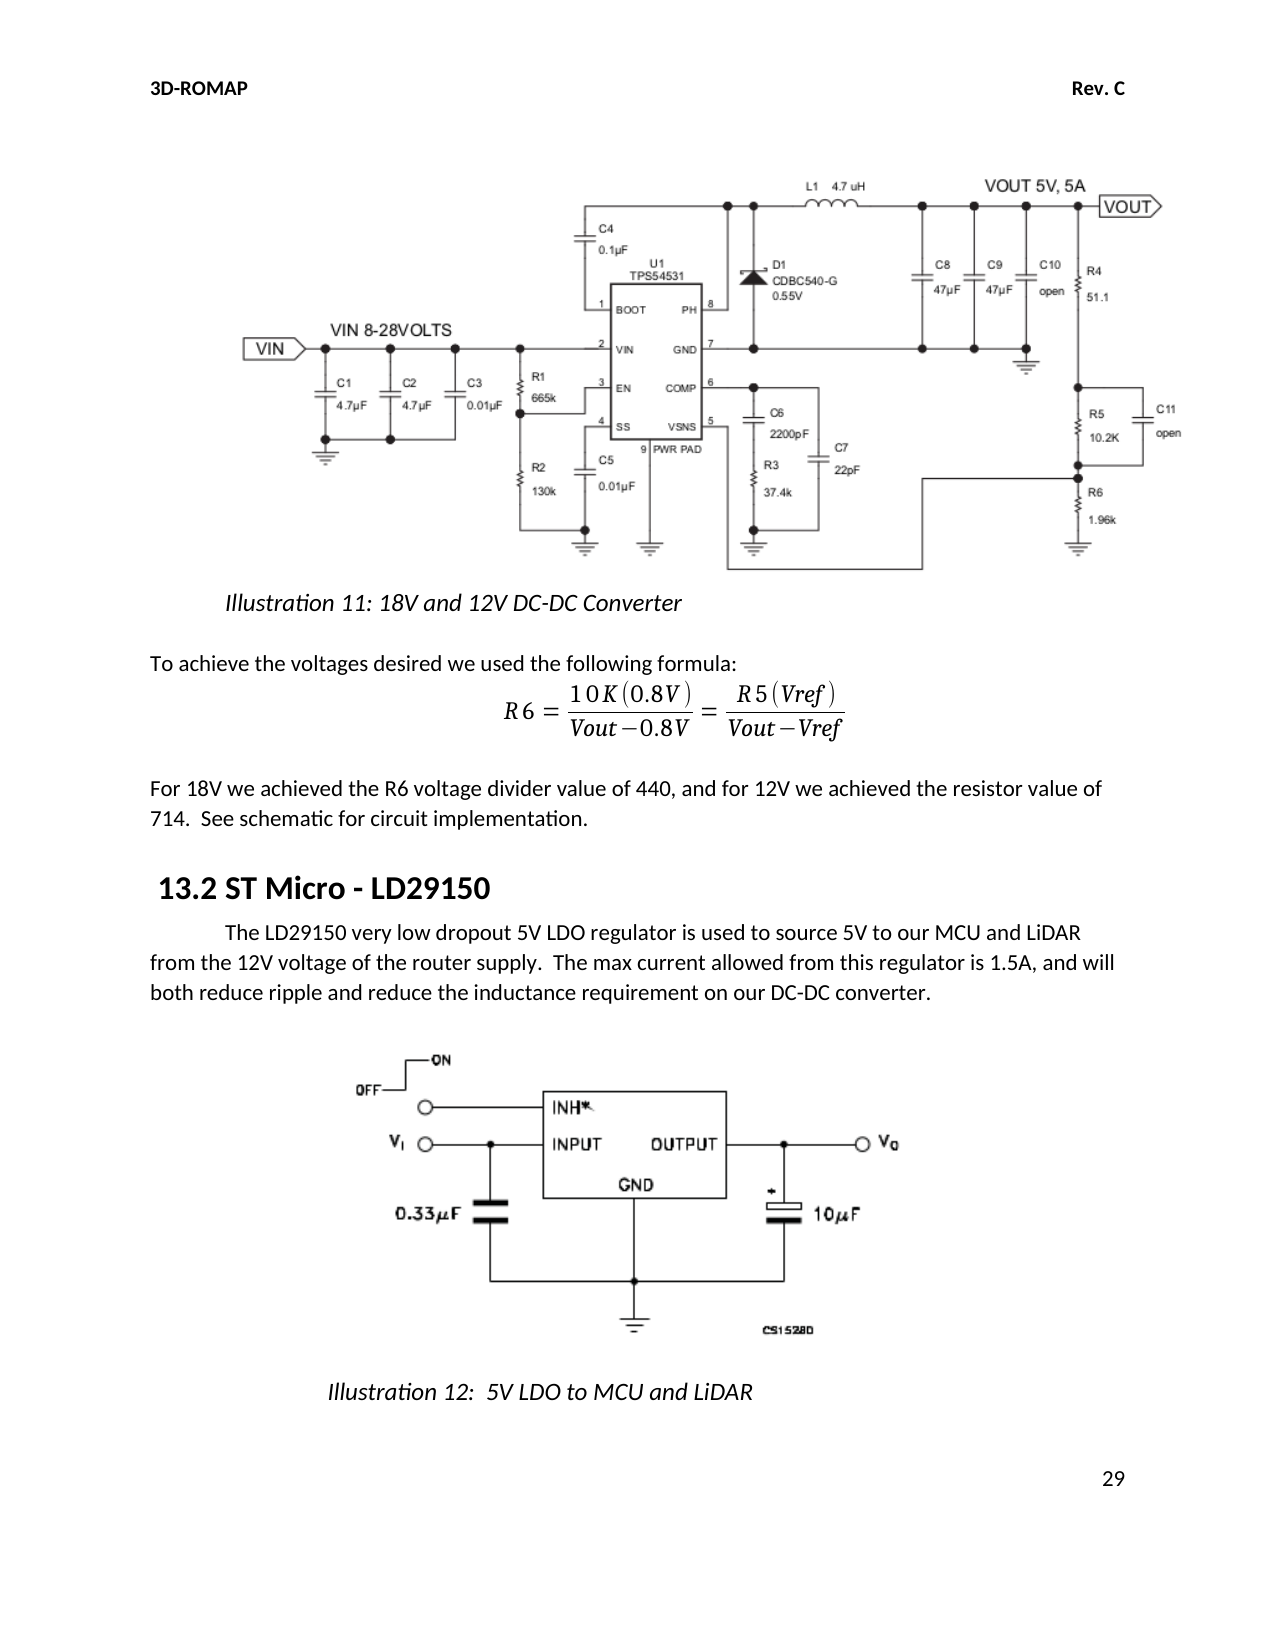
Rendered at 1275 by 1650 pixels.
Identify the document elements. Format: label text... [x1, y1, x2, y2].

picture [225, 162, 1200, 580]
picture [327, 1020, 929, 1375]
text Illustration 12: 5V LDO to MCU and LiDAR [327, 1375, 929, 1407]
subtitle ST Micro - LD29150 [150, 867, 1125, 908]
text For 18V we achieved the R6 voltage divider value of 440, and for 12V we achieved the resistor value of 714. See schematic for circuit implementation. [150, 774, 1125, 832]
text The LD29150 very low dropout 5V LDO regulator is used to source 5V to our MCU and LiDAR from the 12V voltage of the router supply. The max current allowed from this regulator is 1.5A, and will both reduce ripple and reduce the inductance requirement on our DC-DC converter. [150, 918, 1125, 1006]
text Illustration 11: 18V and 12V DC-DC Converter [225, 580, 1200, 618]
text To achieve the voltages desired we used the following formula: [150, 649, 1125, 677]
